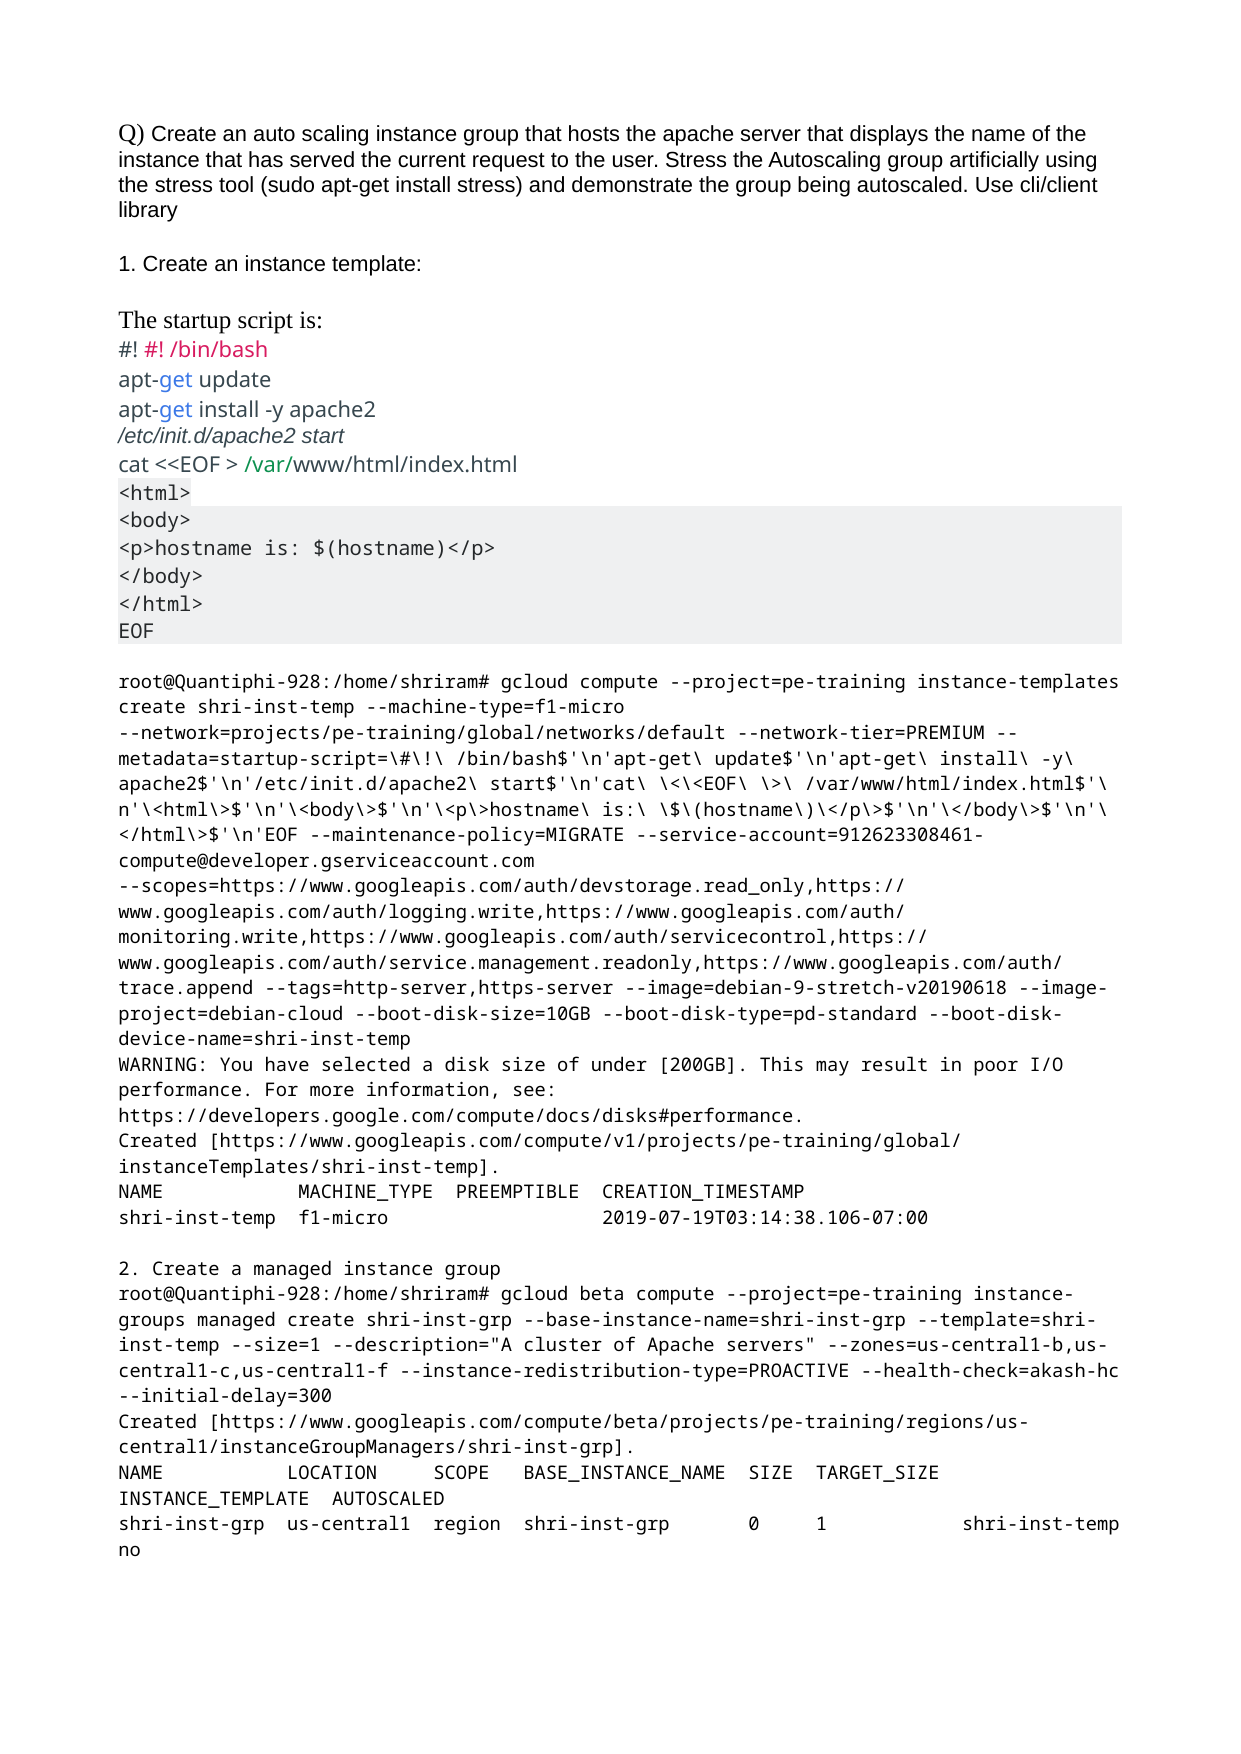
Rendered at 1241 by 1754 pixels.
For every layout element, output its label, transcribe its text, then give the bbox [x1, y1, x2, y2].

text NAME LOCATION SCOPE BASE_INSTANCE_NAME SIZE TARGET_SIZE INSTANCE_TEMPLATE AUTOSCALED [118, 1459, 1122, 1510]
text /etc/init.d/apache2 start [118, 423, 1122, 448]
text shri-inst-grp us-central1 region shri-inst-grp 0 1 shri-inst-temp no [118, 1510, 1122, 1561]
text WARNING: You have selected a disk size of under [200GB]. This may result in poor I/O performance. For more information, see: https://developers.google.com/compute/docs/disks#performance. [118, 1051, 1122, 1128]
text 2. Create a managed instance group [118, 1255, 1122, 1281]
text cat <<EOF > /var/www/html/index.html [118, 448, 1122, 478]
text EOF [118, 617, 1122, 644]
text apt-get install -y apache2 [118, 393, 1122, 423]
text Created [https://www.googleapis.com/compute/v1/projects/pe-training/global/instanceTemplates/shri-inst-temp]. [118, 1128, 1122, 1179]
text #! #! /bin/bash [118, 334, 1122, 364]
text The startup script is: [118, 305, 1122, 334]
text Created [https://www.googleapis.com/compute/beta/projects/pe-training/regions/us-central1/instanceGroupManagers/shri-inst-grp]. [118, 1408, 1122, 1459]
text apt-get update [118, 364, 1122, 393]
text NAME MACHINE_TYPE PREEMPTIBLE CREATION_TIMESTAMP [118, 1179, 1122, 1204]
text </body> [118, 561, 1122, 589]
text <body> [118, 506, 1122, 534]
text root@Quantiphi-928:/home/shriram# gcloud compute --project=pe-training instance-templates create shri-inst-temp --machine-type=f1-micro --network=projects/pe-training/global/networks/default --network-tier=PREMIUM --metadata=startup-script=\#\!\ /bin/bash$'\n'apt-get\ update$'\n'apt-get\ install\ -y\ apache2$'\n'/etc/init.d/apache2\ start$'\n'cat\ \<\<EOF\ \>\ /var/www/html/index.html$'\n'\<html\>$'\n'\<body\>$'\n'\<p\>hostname\ is:\ \$\(hostname\)\</p\>$'\n'\</body\>$'\n'\</html\>$'\n'EOF --maintenance-policy=MIGRATE --service-account=912623308461-compute@developer.gserviceaccount.com --scopes=https://www.googleapis.com/auth/devstorage.read_only,https://www.googleapis.com/auth/logging.write,https://www.googleapis.com/auth/monitoring.write,https://www.googleapis.com/auth/servicecontrol,https://www.googleapis.com/auth/service.management.readonly,https://www.googleapis.com/auth/trace.append --tags=http-server,https-server --image=debian-9-stretch-v20190618 --image-project=debian-cloud --boot-disk-size=10GB --boot-disk-type=pd-standard --boot-disk-device-name=shri-inst-temp [118, 668, 1122, 1051]
text root@Quantiphi-928:/home/shriram# gcloud beta compute --project=pe-training instance-groups managed create shri-inst-grp --base-instance-name=shri-inst-grp --template=shri-inst-temp --size=1 --description="A cluster of Apache servers" --zones=us-central1-b,us-central1-c,us-central1-f --instance-redistribution-type=PROACTIVE --health-check=akash-hc --initial-delay=300 [118, 1281, 1122, 1408]
text </html> [118, 589, 1122, 617]
text <p>hostname is: $(hostname)</p> [118, 534, 1122, 561]
text Q) Create an auto scaling instance group that hosts the apache server that displays the name of the instance that has served the current request to the user. Stress the Autoscaling group artificially using the stress tool (sudo apt-get install stress) and demonstrate the group being autoscaled. Use cli/client library [118, 118, 1122, 222]
text <html> [118, 478, 1122, 506]
text shri-inst-temp f1-micro 2019-07-19T03:14:38.106-07:00 [118, 1204, 1122, 1230]
text 1. Create an instance template: [118, 251, 1122, 276]
